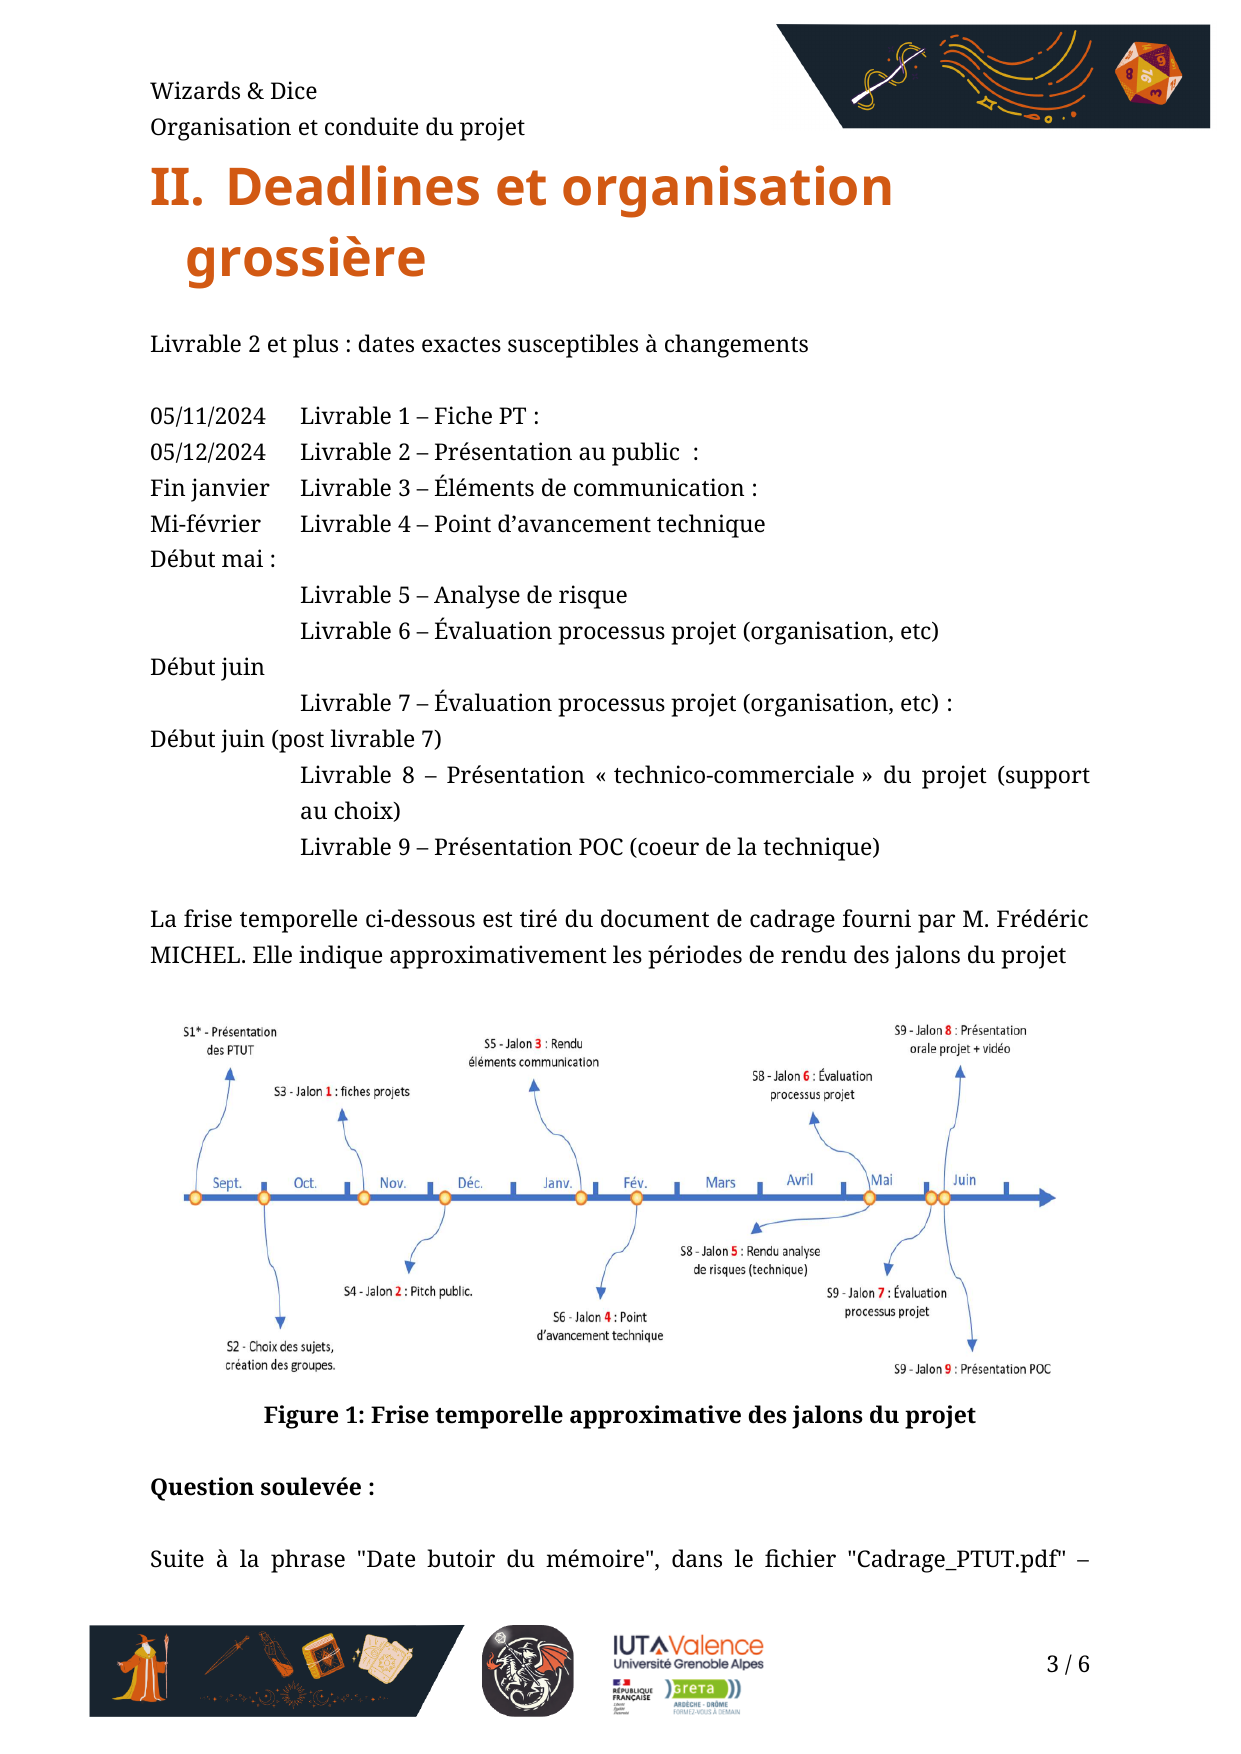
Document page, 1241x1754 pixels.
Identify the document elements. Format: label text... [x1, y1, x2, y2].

subtitle Deadlines et organisation grossière [150, 150, 1090, 292]
text Livrable 6 – Évaluation processus projet (organisation, etc) [300, 615, 1090, 647]
text Figure 1: Frise temporelle approximative des jalons du projet [179, 1382, 1061, 1430]
text Livrable 2 et plus : dates exactes susceptibles à changements [150, 328, 1090, 359]
text Début juin (post livrable 7) [150, 723, 1090, 754]
text Début juin [150, 651, 1090, 682]
text La frise temporelle ci-dessous est tiré du document de cadrage fourni par M. Frédéric MICHEL. Elle indique approximativement les périodes de rendu des jalons du projet [150, 903, 1090, 970]
text 05/12/2024 Livrable 2 – Présentation au public : [150, 436, 1090, 467]
text Livrable 9 – Présentation POC (coeur de la technique) [300, 831, 1090, 862]
text Suite à la phrase "Date butoir du mémoire", dans le fichier "Cadrage_PTUT.pdf" – [150, 1543, 1090, 1574]
picture [81, 1614, 788, 1726]
text Question soulevée : [150, 1471, 1090, 1502]
text Livrable 5 – Analyse de risque [300, 579, 1090, 611]
text Livrable 7 – Évaluation processus projet (organisation, etc) : [300, 687, 1090, 718]
picture [179, 1023, 1062, 1382]
picture [771, 21, 1218, 131]
text 05/11/2024 Livrable 1 – Fiche PT : [150, 400, 1090, 431]
text Livrable 8 – Présentation « technico-commerciale » du projet (support au choix) [300, 759, 1090, 826]
text Mi-février Livrable 4 – Point d’avancement technique [150, 507, 1090, 539]
text Fin janvier Livrable 3 – Éléments de communication : [150, 472, 1090, 503]
text Début mai : [150, 543, 1090, 575]
